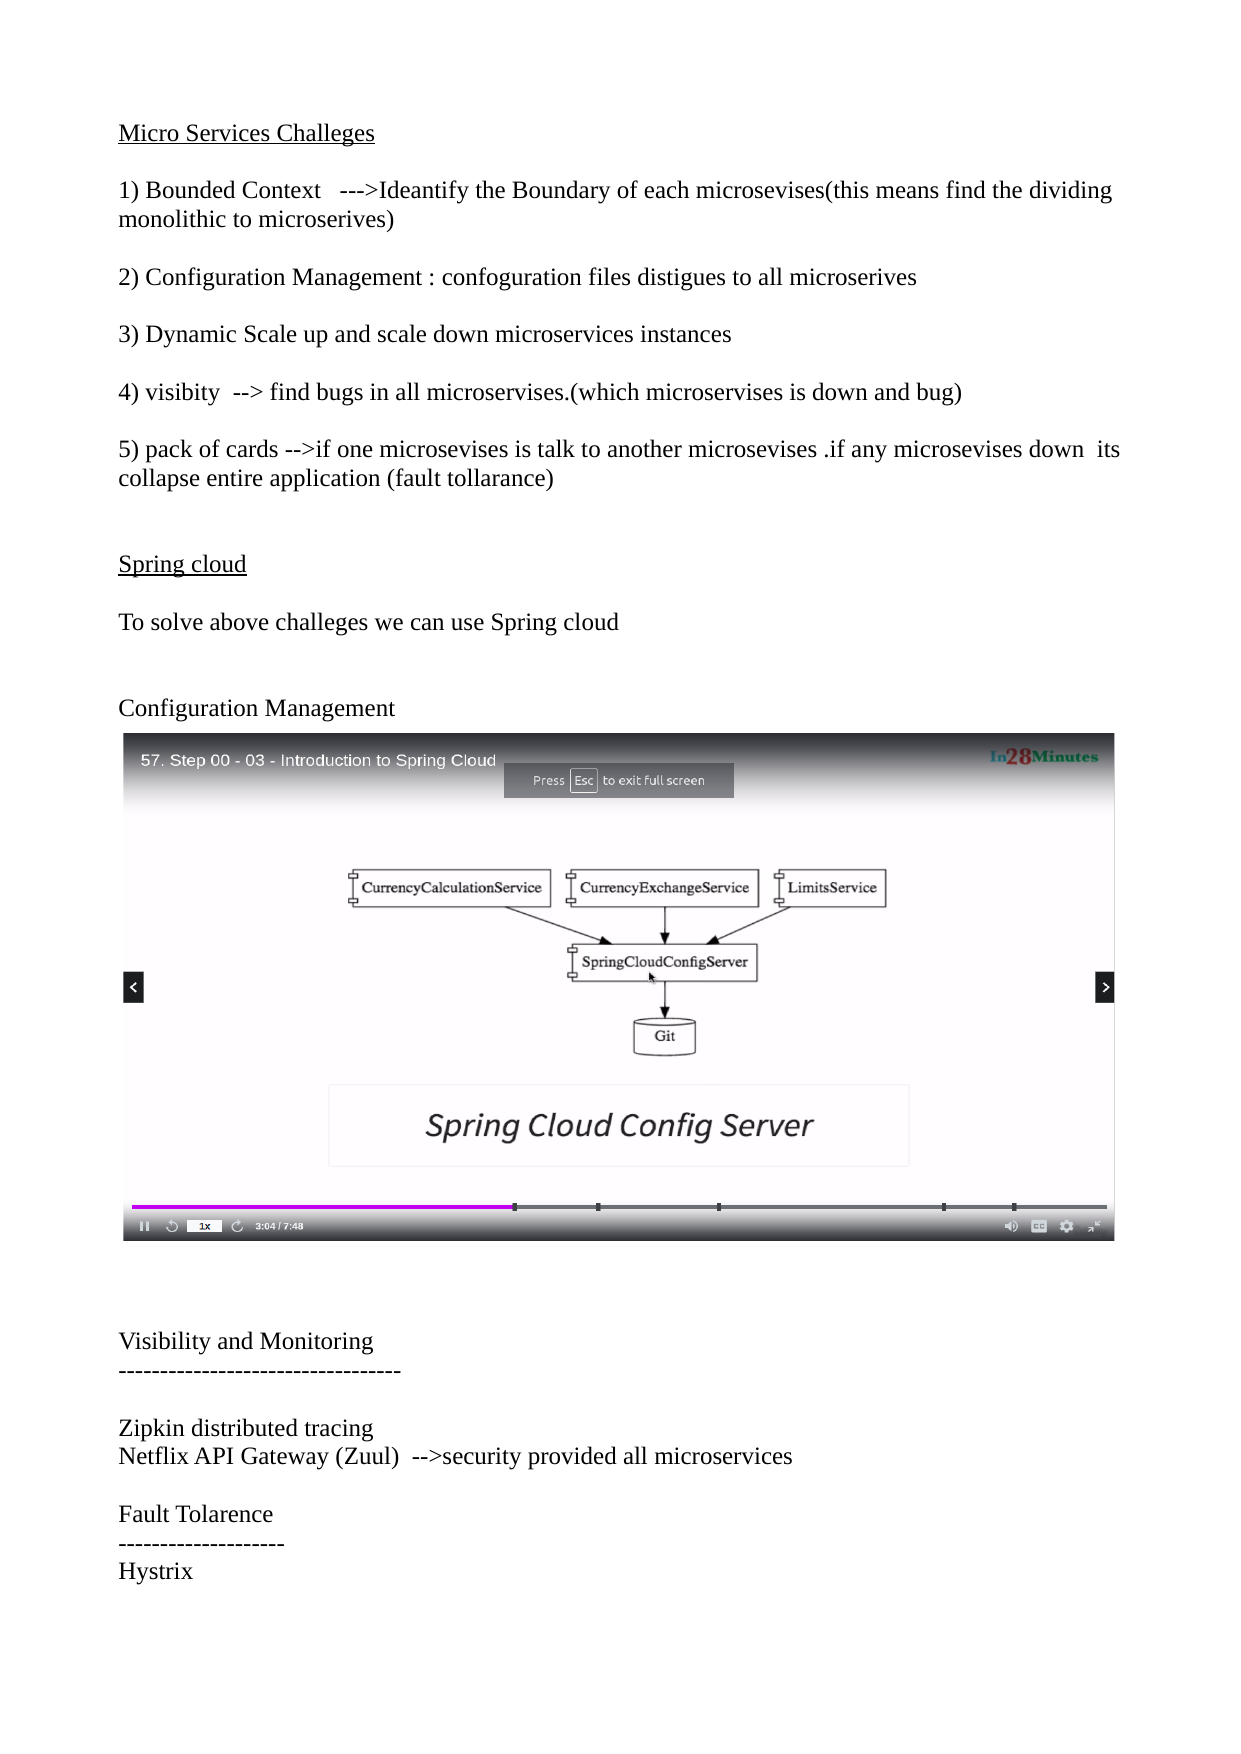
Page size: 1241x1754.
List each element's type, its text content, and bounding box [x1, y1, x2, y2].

text Visibility and Monitoring [118, 1326, 1122, 1355]
text 1) Bounded Context --->Ideantify the Boundary of each microsevises(this means find the dividing monolithic to microserives) [118, 176, 1122, 233]
text Netflix API Gateway (Zuul) -->security provided all microservices [118, 1441, 1122, 1470]
text 3) Dynamic Scale up and scale down microservices instances [118, 319, 1122, 348]
text 2) Configuration Management : confoguration files distigues to all microserives [118, 262, 1122, 291]
text ---------------------------------- [118, 1355, 1122, 1384]
text Micro Services Challeges [118, 118, 1122, 147]
text To solve above challeges we can use Spring cloud [118, 607, 1122, 636]
text Hystrix [118, 1556, 1122, 1585]
text -------------------- [118, 1528, 1122, 1556]
text 5) pack of cards -->if one microsevises is talk to another microsevises .if any microsevises down its collapse entire application (fault tollarance) [118, 434, 1122, 492]
text Configuration Management [118, 693, 1122, 722]
text 4) visibity --> find bugs in all microservises.(which microservises is down and bug) [118, 377, 1122, 406]
text Fault Tolarence [118, 1499, 1122, 1528]
text Zipkin distributed tracing [118, 1413, 1122, 1441]
picture [123, 733, 1115, 1241]
text Spring cloud [118, 549, 1122, 578]
